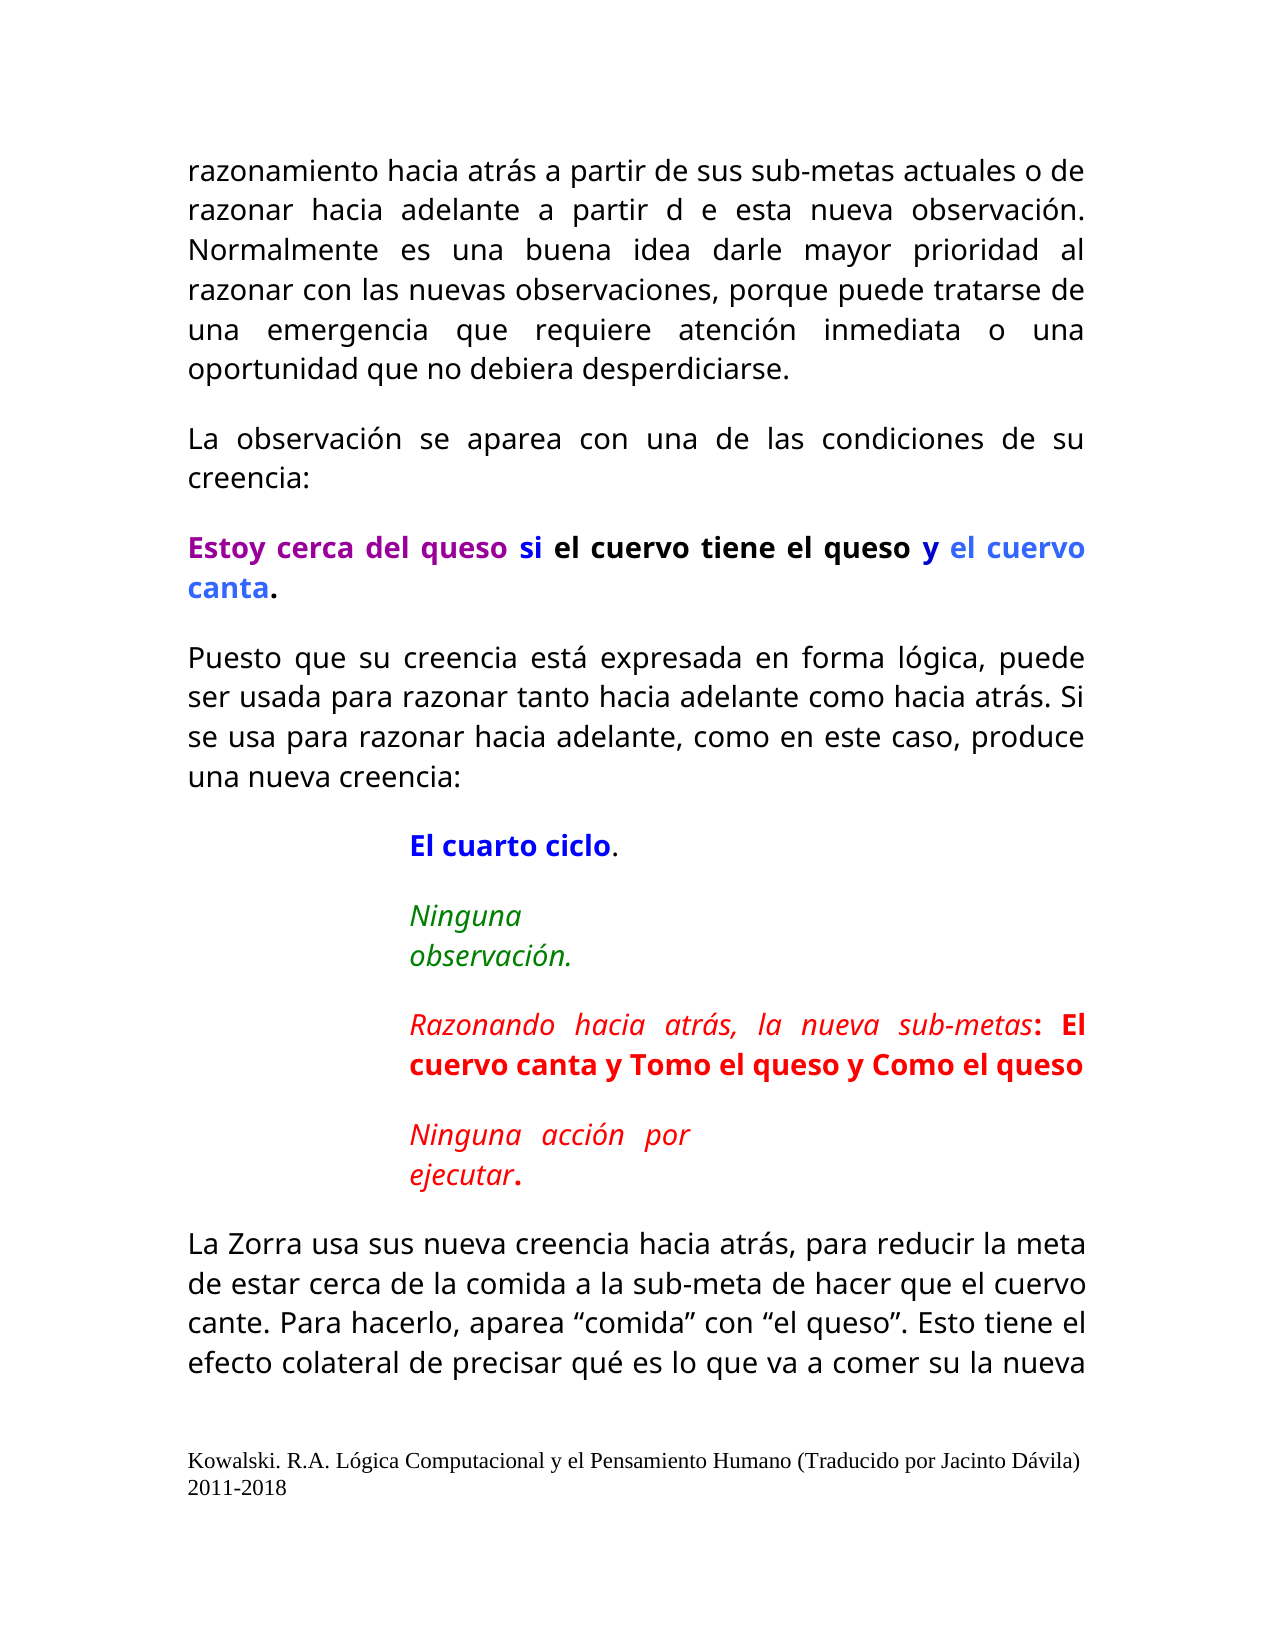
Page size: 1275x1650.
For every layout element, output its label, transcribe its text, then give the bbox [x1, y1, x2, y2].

text Razonando hacia atrás, la nueva sub-metas: El cuervo canta y Tomo el queso y Como el queso [409, 1005, 1086, 1084]
text razonamiento hacia atrás a partir de sus sub-metas actuales o de razonar hacia adelante a partir d e esta nueva observación. Normalmente es una buena idea darle mayor prioridad al razonar con las nuevas observaciones, porque puede tratarse de una emergencia que requiere atención inmediata o una oportunidad que no debiera desperdiciarse. [187, 150, 1086, 388]
text La Zorra usa sus nueva creencia hacia atrás, para reducir la meta de estar cerca de la comida a la sub-meta de hacer que el cuervo cante. Para hacerlo, aparea “comida” con “el queso”. Esto tiene el efecto colateral de precisar qué es lo que va a comer su la nueva [187, 1223, 1087, 1382]
text Puesto que su creencia está expresada en forma lógica, puede ser usada para razonar tanto hacia adelante como hacia atrás. Si se usa para razonar hacia adelante, como en este caso, produce una nueva creencia: [187, 637, 1086, 796]
text El cuarto ciclo. [409, 826, 693, 865]
text Ninguna acción por ejecutar. [409, 1114, 693, 1193]
text Estoy cerca del queso si el cuervo tiene el queso y el cuervo canta. [187, 527, 1086, 607]
text La observación se aparea con una de las condiciones de su creencia: [187, 418, 1086, 497]
text Ninguna observación. [409, 895, 693, 975]
